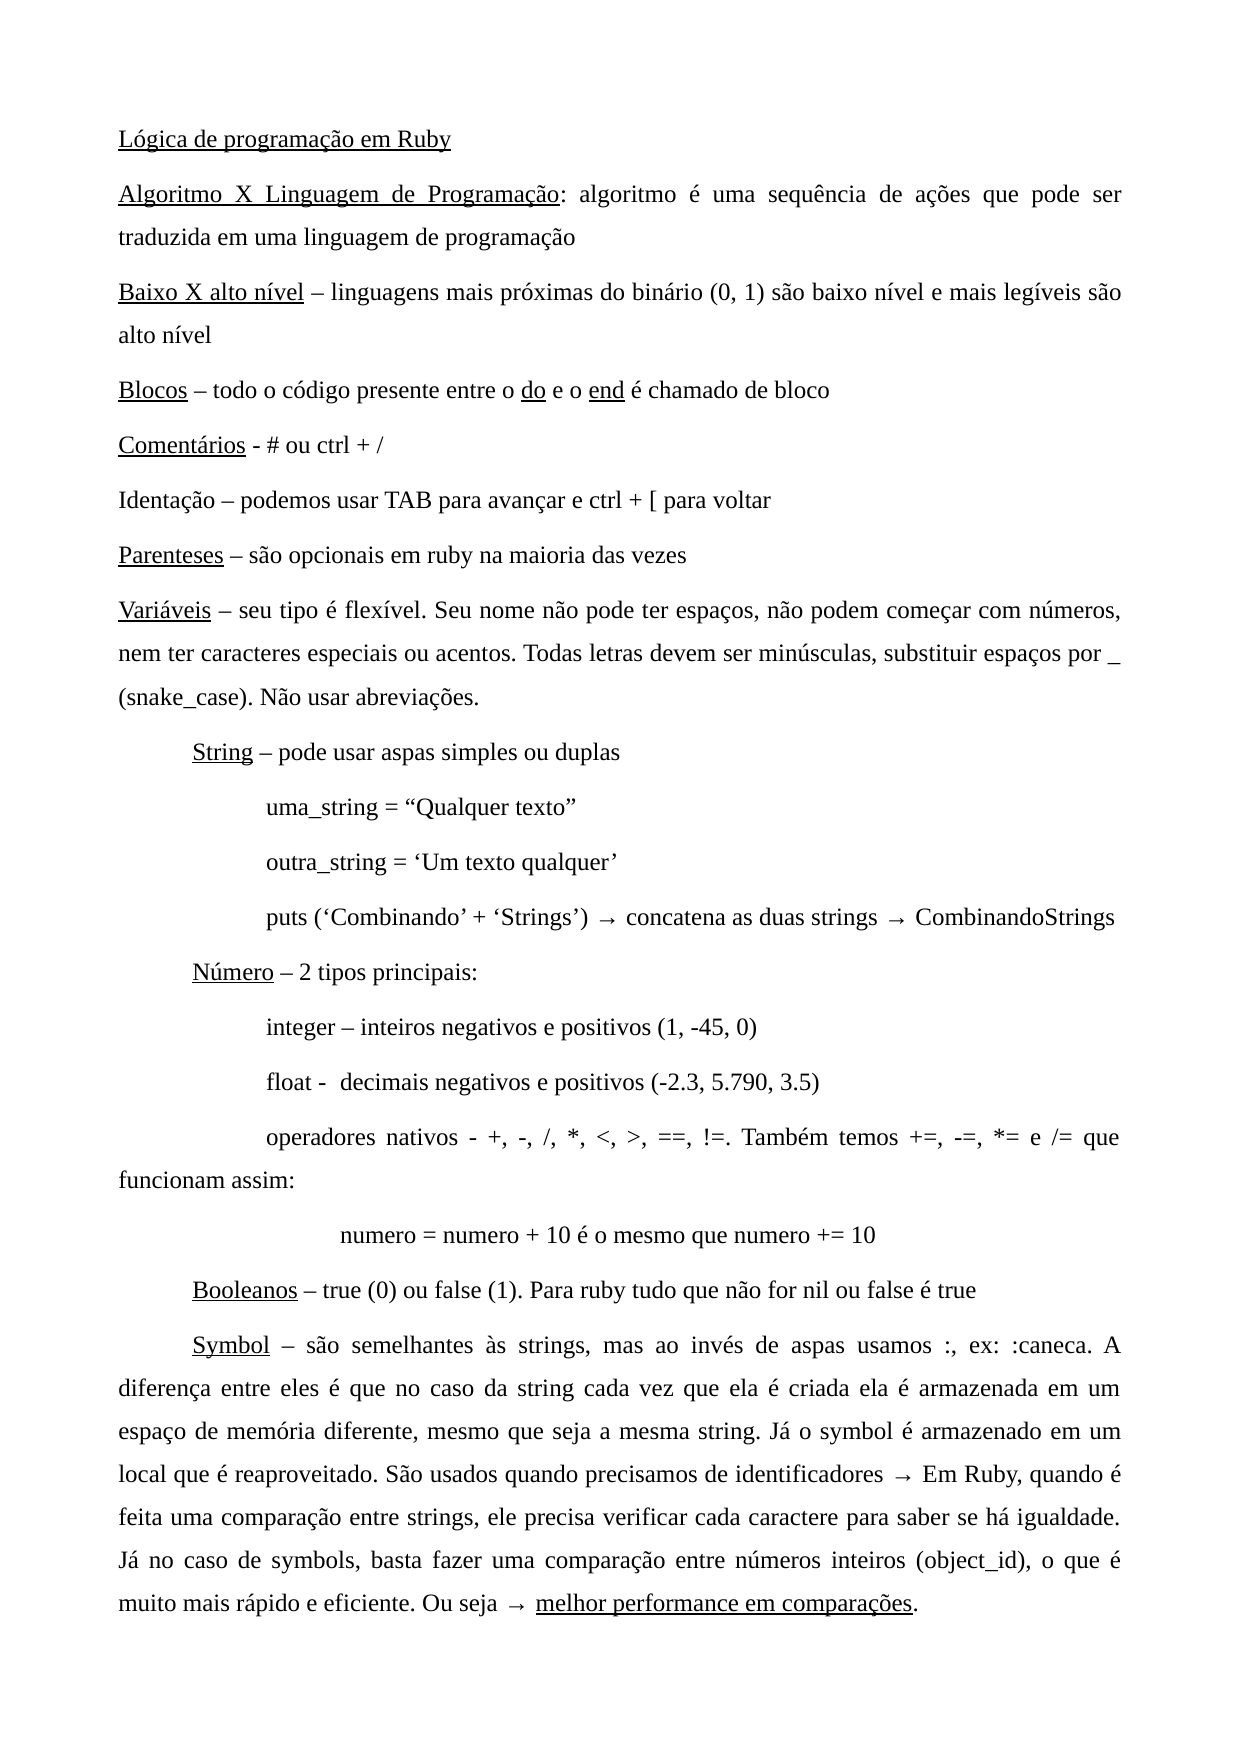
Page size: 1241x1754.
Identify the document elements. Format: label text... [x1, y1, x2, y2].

text Baixo X alto nível – linguagens mais próximas do binário (0, 1) são baixo nível e mais legíveis são alto nível [118, 277, 1122, 349]
text Blocos – todo o código presente entre o do e o end é chamado de bloco [118, 375, 1122, 404]
text String – pode usar aspas simples ou duplas [118, 737, 1122, 765]
text puts (‘Combinando’ + ‘Strings’) → concatena as duas strings → CombinandoStrings [118, 902, 1122, 930]
text Booleanos – true (0) ou false (1). Para ruby tudo que não for nil ou false é true [118, 1275, 1122, 1303]
text operadores nativos - +, -, /, *, <, >, ==, !=. Também temos +=, -=, *= e /= que funcionam assim: [118, 1122, 1122, 1193]
text Symbol – são semelhantes às strings, mas ao invés de aspas usamos :, ex: :caneca. A diferença entre eles é que no caso da string cada vez que ela é criada ela é armazenada em um espaço de memória diferente, mesmo que seja a mesma string. Já o symbol é armazenado em um local que é reaproveitado. São usados quando precisamos de identificadores → Em Ruby, quando é feita uma comparação entre strings, ele precisa verificar cada caractere para saber se há igualdade. Já no caso de symbols, basta fazer uma comparação entre números inteiros (object_id), o que é muito mais rápido e eficiente. Ou seja → melhor performance em comparações. [118, 1330, 1122, 1617]
text Número – 2 tipos principais: [118, 957, 1122, 985]
text integer – inteiros negativos e positivos (1, -45, 0) [118, 1012, 1122, 1040]
text uma_string = “Qualquer texto” [118, 792, 1122, 820]
text Algoritmo X Linguagem de Programação: algoritmo é uma sequência de ações que pode ser traduzida em uma linguagem de programação [118, 179, 1122, 251]
text Variáveis – seu tipo é flexível. Seu nome não pode ter espaços, não podem começar com números, nem ter caracteres especiais ou acentos. Todas letras devem ser minúsculas, substituir espaços por _ (snake_case). Não usar abreviações. [118, 595, 1122, 710]
text outra_string = ‘Um texto qualquer’ [118, 847, 1122, 875]
text Lógica de programação em Ruby [118, 124, 1122, 153]
text Parenteses – são opcionais em ruby na maioria das vezes [118, 540, 1122, 569]
text numero = numero + 10 é o mesmo que numero += 10 [118, 1220, 1122, 1248]
text Comentários - # ou ctrl + / [118, 430, 1122, 459]
text Identação – podemos usar TAB para avançar e ctrl + [ para voltar [118, 485, 1122, 514]
text float - decimais negativos e positivos (-2.3, 5.790, 3.5) [118, 1067, 1122, 1095]
